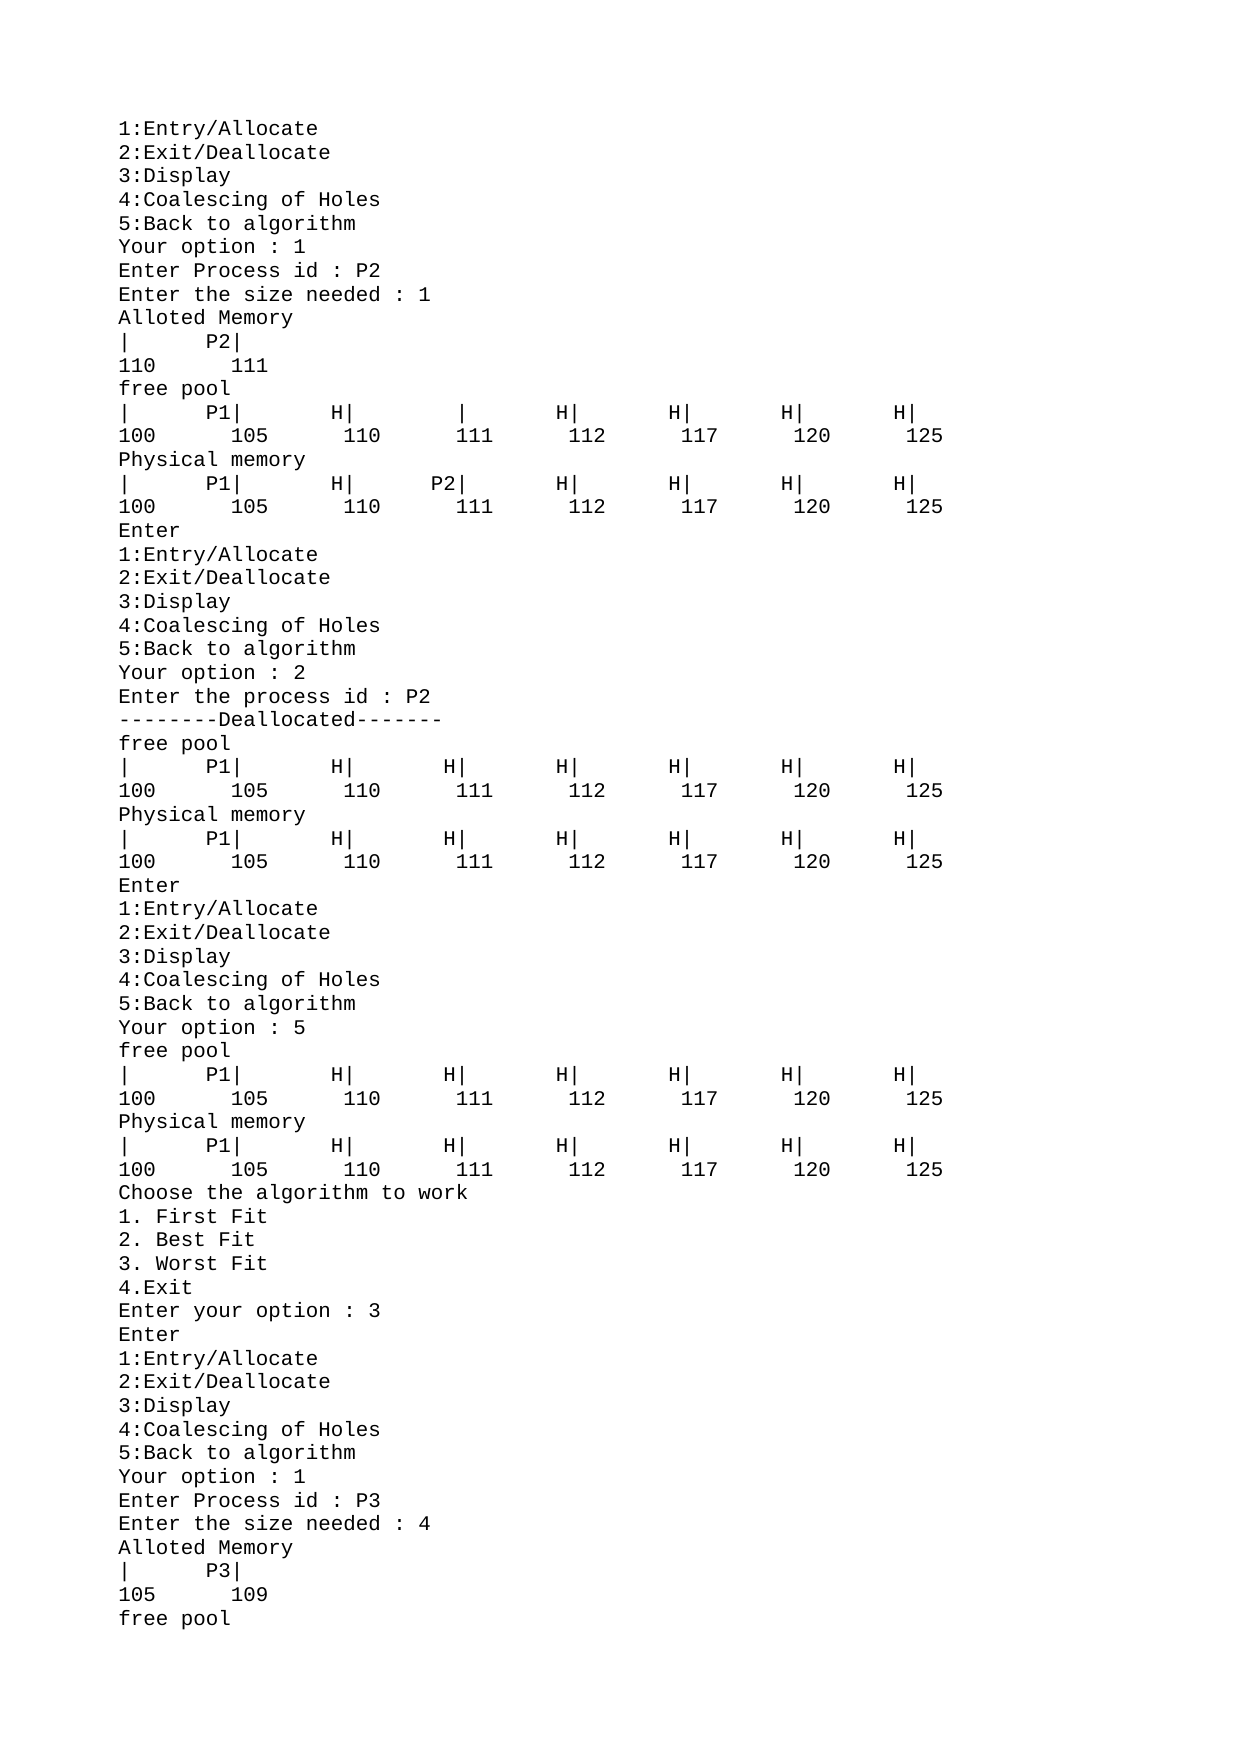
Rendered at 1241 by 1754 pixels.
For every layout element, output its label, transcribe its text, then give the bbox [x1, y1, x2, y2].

text | P3| [118, 1561, 1122, 1584]
text Physical memory [118, 804, 1122, 827]
text 1:Entry/Allocate [118, 118, 1122, 142]
text | P2| [118, 331, 1122, 354]
text Enter Process id : P3 [118, 1489, 1122, 1513]
text 2:Exit/Deallocate [118, 1371, 1122, 1395]
text free pool [118, 378, 1122, 402]
text 3:Display [118, 1395, 1122, 1419]
text Enter the size needed : 4 [118, 1513, 1122, 1537]
text 5:Back to algorithm [118, 638, 1122, 662]
text Your option : 5 [118, 1017, 1122, 1040]
text 4.Exit [118, 1277, 1122, 1300]
text Enter [118, 1324, 1122, 1348]
text | P1| H| | H| H| H| H| [118, 402, 1122, 426]
text free pool [118, 1040, 1122, 1064]
text | P1| H| H| H| H| H| H| [118, 1064, 1122, 1088]
text --------Deallocated------- [118, 709, 1122, 733]
text Your option : 1 [118, 1466, 1122, 1489]
text Alloted Memory [118, 1537, 1122, 1561]
text 4:Coalescing of Holes [118, 1419, 1122, 1442]
text 1:Entry/Allocate [118, 544, 1122, 567]
text 100 105 110 111 112 117 120 125 [118, 851, 1122, 875]
text 5:Back to algorithm [118, 993, 1122, 1017]
text 2:Exit/Deallocate [118, 567, 1122, 591]
text | P1| H| H| H| H| H| H| [118, 757, 1122, 780]
text | P1| H| H| H| H| H| H| [118, 1135, 1122, 1158]
text 100 105 110 111 112 117 120 125 [118, 1158, 1122, 1182]
text 100 105 110 111 112 117 120 125 [118, 1088, 1122, 1111]
text free pool [118, 733, 1122, 757]
text 4:Coalescing of Holes [118, 615, 1122, 638]
text Physical memory [118, 449, 1122, 473]
text 3:Display [118, 591, 1122, 615]
text 2. Best Fit [118, 1229, 1122, 1253]
text 100 105 110 111 112 117 120 125 [118, 780, 1122, 804]
text 100 105 110 111 112 117 120 125 [118, 496, 1122, 520]
text Enter your option : 3 [118, 1300, 1122, 1324]
text | P1| H| P2| H| H| H| H| [118, 473, 1122, 496]
text 105 109 [118, 1584, 1122, 1608]
text 1:Entry/Allocate [118, 1348, 1122, 1371]
text 4:Coalescing of Holes [118, 189, 1122, 213]
text Alloted Memory [118, 307, 1122, 331]
text 100 105 110 111 112 117 120 125 [118, 426, 1122, 449]
text 5:Back to algorithm [118, 1442, 1122, 1466]
text 4:Coalescing of Holes [118, 969, 1122, 993]
text | P1| H| H| H| H| H| H| [118, 827, 1122, 851]
text 3:Display [118, 946, 1122, 969]
text 2:Exit/Deallocate [118, 922, 1122, 946]
text Choose the algorithm to work [118, 1182, 1122, 1206]
text Enter [118, 520, 1122, 544]
text Enter [118, 875, 1122, 898]
text free pool [118, 1608, 1122, 1631]
text Enter Process id : P2 [118, 260, 1122, 284]
text Your option : 2 [118, 662, 1122, 686]
text 3:Display [118, 165, 1122, 189]
text Your option : 1 [118, 236, 1122, 260]
text Enter the process id : P2 [118, 686, 1122, 709]
text 3. Worst Fit [118, 1253, 1122, 1277]
text Enter the size needed : 1 [118, 284, 1122, 307]
text 1:Entry/Allocate [118, 898, 1122, 922]
text 2:Exit/Deallocate [118, 142, 1122, 165]
text 1. First Fit [118, 1206, 1122, 1229]
text 110 111 [118, 354, 1122, 378]
text 5:Back to algorithm [118, 213, 1122, 236]
text Physical memory [118, 1111, 1122, 1135]
